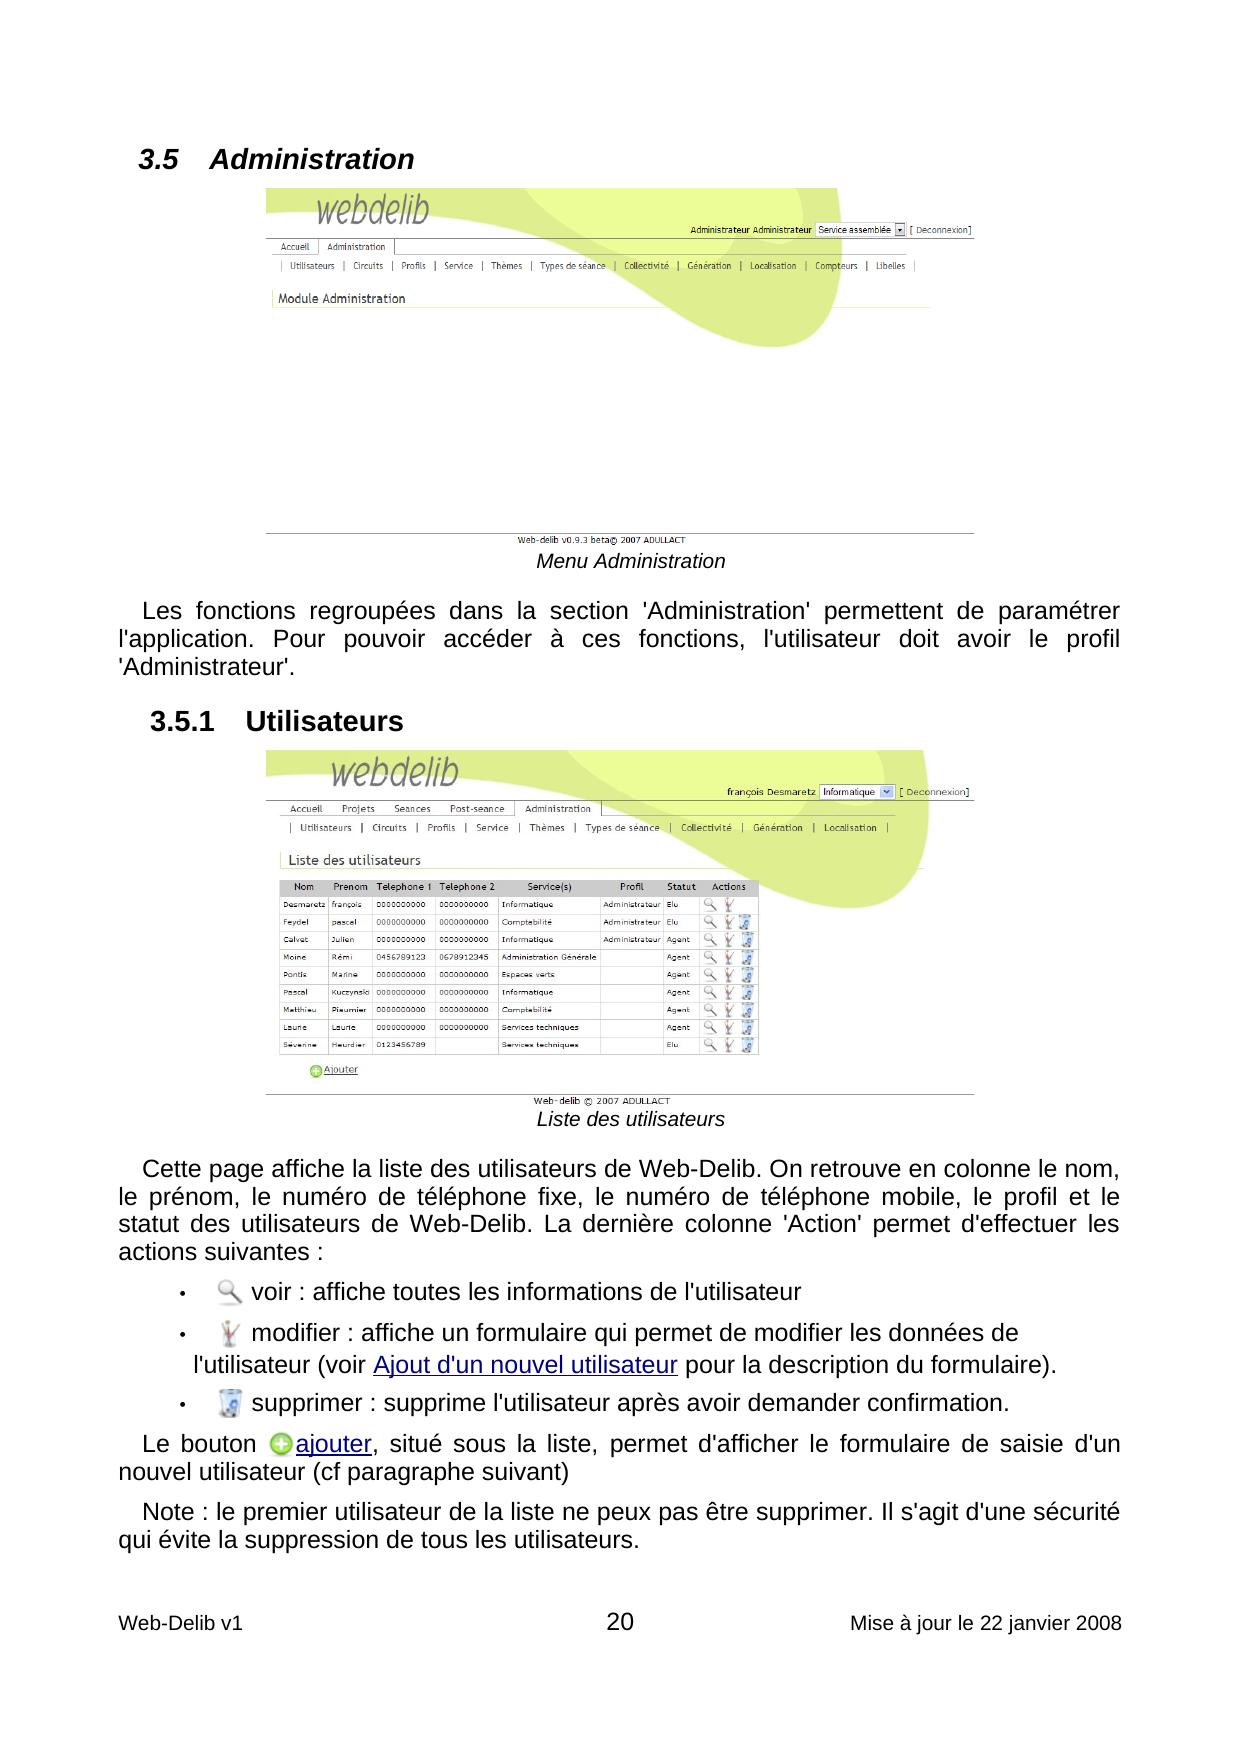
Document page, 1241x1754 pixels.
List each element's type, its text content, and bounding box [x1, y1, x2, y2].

text Menu Administration [118, 200, 1122, 573]
picture [265, 188, 975, 550]
subtitle Utilisateurs [118, 705, 1122, 738]
list voir : affiche toutes les informations de l'utilisateur [156, 1278, 216, 1307]
list supprimer : supprime l'utilisateur après avoir demander confirmation. [245, 1389, 1122, 1418]
picture [216, 1320, 245, 1348]
subtitle Administration [118, 143, 1122, 176]
picture [216, 1278, 245, 1307]
text Le bouton ajouter, situé sous la liste, permet d'afficher le formulaire de saisie d'un nouvel utilisateur (cf paragraphe suivant) [118, 1430, 1122, 1486]
text Les fonctions regroupées dans la section 'Administration' permettent de paramétrer l'application. Pour pouvoir accéder à ces fonctions, l'utilisateur doit avoir le profil 'Administrateur'. [118, 596, 1122, 680]
picture [265, 750, 975, 1108]
text Note : le premier utilisateur de la liste ne peux pas être supprimer. Il s'agit d'une sécurité qui évite la suppression de tous les utilisateurs. [118, 1498, 1122, 1554]
list voir : affiche toutes les informations de l'utilisateur [245, 1278, 1122, 1307]
text Liste des utilisateurs [118, 762, 1122, 1131]
picture [216, 1389, 245, 1418]
picture [267, 1430, 296, 1458]
list modifier : affiche un formulaire qui permet de modifier les données de l'utilisateur (voir Ajout d'un nouvel utilisateur pour la description du formulaire). [156, 1319, 1122, 1377]
list supprimer : supprime l'utilisateur après avoir demander confirmation. [156, 1389, 216, 1418]
text Cette page affiche la liste des utilisateurs de Web-Delib. On retrouve en colonne le nom, le prénom, le numéro de téléphone fixe, le numéro de téléphone mobile, le profil et le statut des utilisateurs de Web-Delib. La dernière colonne 'Action' permet d'effectuer les actions suivantes : [118, 1154, 1122, 1266]
